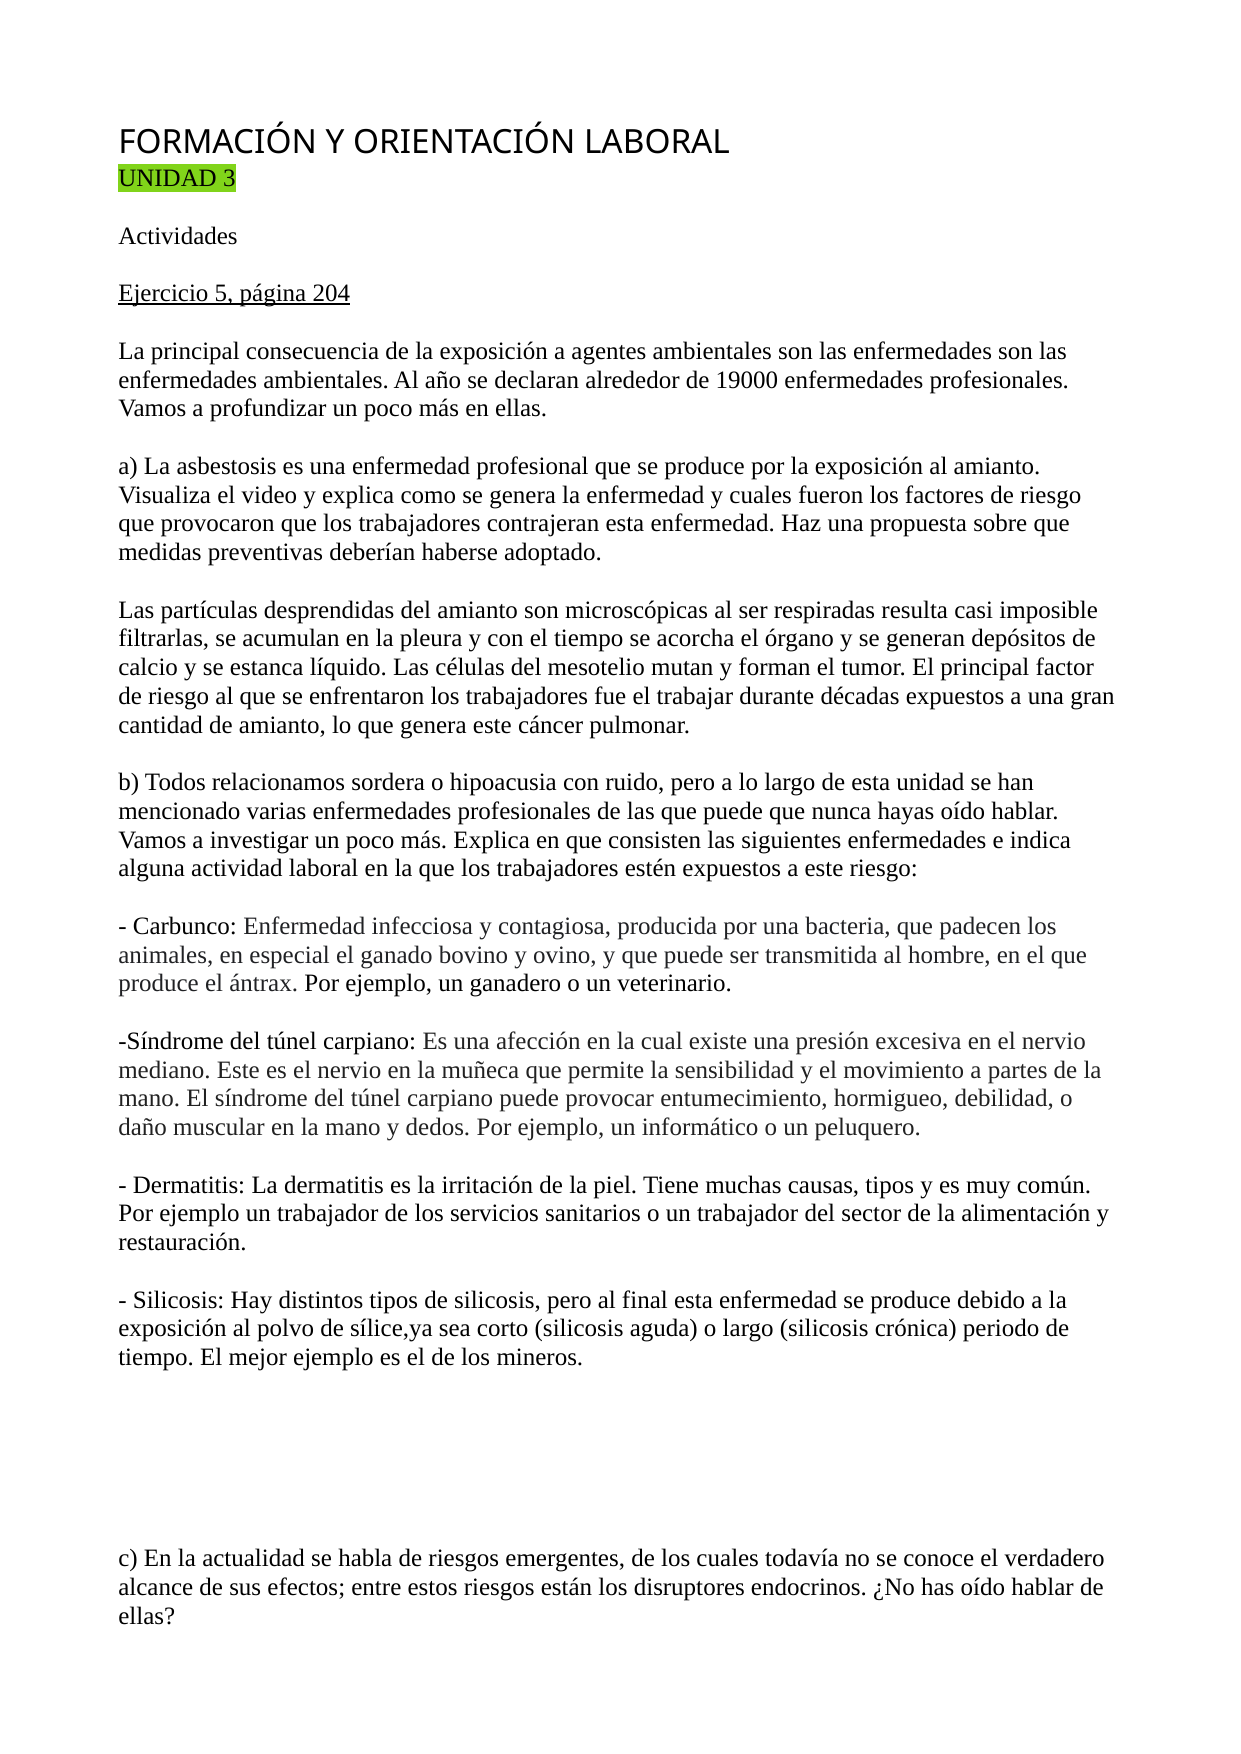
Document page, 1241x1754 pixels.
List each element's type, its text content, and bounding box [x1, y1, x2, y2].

text c) En la actualidad se habla de riesgos emergentes, de los cuales todavía no se conoce el verdadero alcance de sus efectos; entre estos riesgos están los disruptores endocrinos. ¿No has oído hablar de ellas? [118, 1543, 1122, 1630]
text - Dermatitis: La dermatitis es la irritación de la piel. Tiene muchas causas, tipos y es muy común. Por ejemplo un trabajador de los servicios sanitarios o un trabajador del sector de la alimentación y restauración. [118, 1170, 1122, 1256]
text b) Todos relacionamos sordera o hipoacusia con ruido, pero a lo largo de esta unidad se han mencionado varias enfermedades profesionales de las que puede que nunca hayas oído hablar. Vamos a investigar un poco más. Explica en que consisten las siguientes enfermedades e indica alguna actividad laboral en la que los trabajadores estén expuestos a este riesgo: [118, 767, 1122, 882]
text UNIDAD 3 [118, 163, 1122, 192]
text a) La asbestosis es una enfermedad profesional que se produce por la exposición al amianto. Visualiza el video y explica como se genera la enfermedad y cuales fueron los factores de riesgo que provocaron que los trabajadores contrajeran esta enfermedad. Haz una propuesta sobre que medidas preventivas deberían haberse adoptado. [118, 451, 1122, 566]
text Actividades [118, 221, 1122, 250]
text La principal consecuencia de la exposición a agentes ambientales son las enfermedades son las enfermedades ambientales. Al año se declaran alrededor de 19000 enfermedades profesionales. Vamos a profundizar un poco más en ellas. [118, 336, 1122, 422]
text - Carbunco: Enfermedad infecciosa y contagiosa, producida por una bacteria, que padecen los animales, en especial el ganado bovino y ovino, y que puede ser transmitida al hombre, en el que produce el ántrax. Por ejemplo, un ganadero o un veterinario. [118, 911, 1122, 997]
text Ejercicio 5, página 204 [118, 278, 1122, 307]
text FORMACIÓN Y ORIENTACIÓN LABORAL [118, 118, 1122, 163]
text -Síndrome del túnel carpiano: Es una afección en la cual existe una presión excesiva en el nervio mediano. Este es el nervio en la muñeca que permite la sensibilidad y el movimiento a partes de la mano. El síndrome del túnel carpiano puede provocar entumecimiento, hormigueo, debilidad, o daño muscular en la mano y dedos. Por ejemplo, un informático o un peluquero. [118, 1026, 1122, 1141]
text - Silicosis: Hay distintos tipos de silicosis, pero al final esta enfermedad se produce debido a la exposición al polvo de sílice,ya sea corto (silicosis aguda) o largo (silicosis crónica) periodo de tiempo. El mejor ejemplo es el de los mineros. [118, 1285, 1122, 1371]
text Las partículas desprendidas del amianto son microscópicas al ser respiradas resulta casi imposible filtrarlas, se acumulan en la pleura y con el tiempo se acorcha el órgano y se generan depósitos de calcio y se estanca líquido. Las células del mesotelio mutan y forman el tumor. El principal factor de riesgo al que se enfrentaron los trabajadores fue el trabajar durante décadas expuestos a una gran cantidad de amianto, lo que genera este cáncer pulmonar. [118, 595, 1122, 738]
